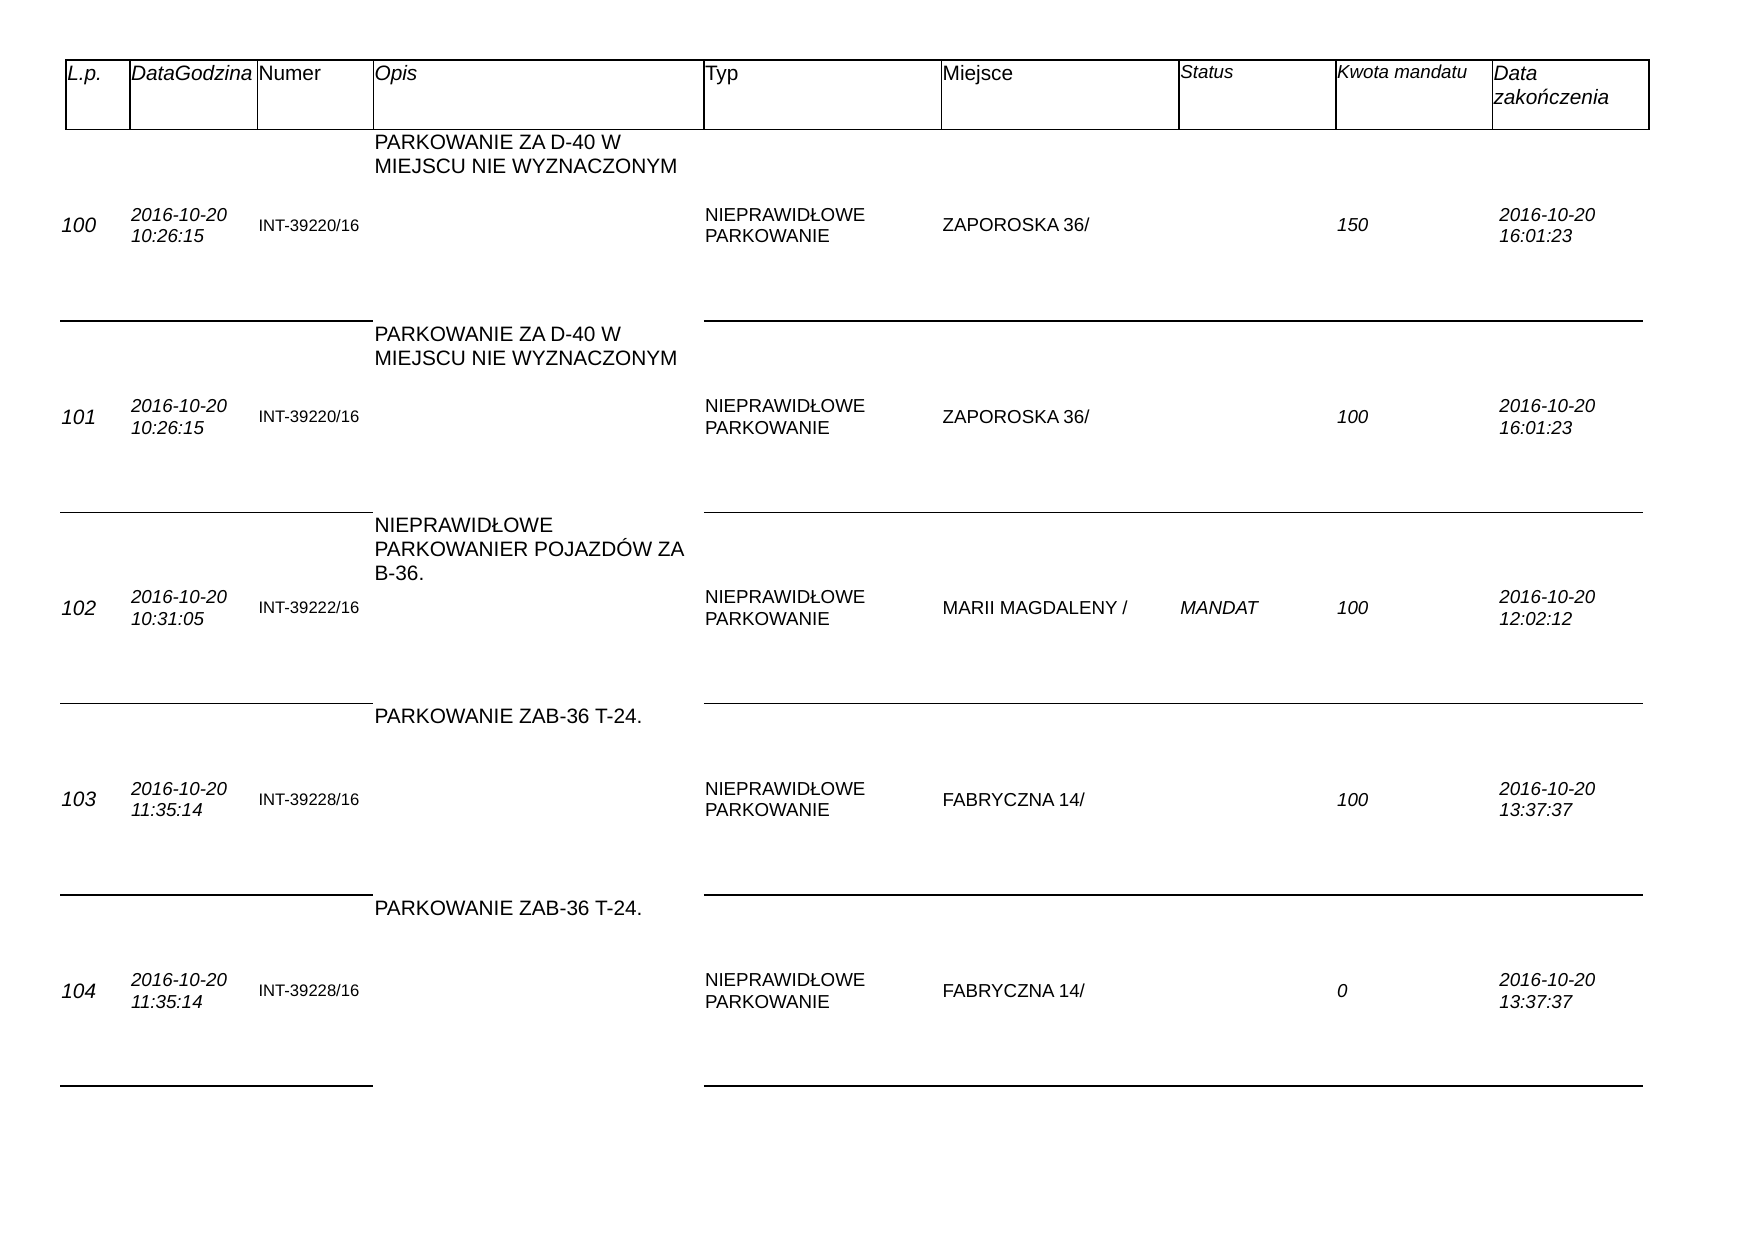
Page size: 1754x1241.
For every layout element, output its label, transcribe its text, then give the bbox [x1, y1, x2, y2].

table_header DataGodzina [131, 61, 257, 129]
table_cell MARII MAGDALENY / [941, 513, 1179, 703]
table_cell [1179, 896, 1336, 1085]
table_cell 2016-10-20 12:02:12 [1498, 513, 1643, 703]
table_cell 100 [1336, 704, 1498, 894]
table_cell PARKOWANIE ZA D-40 W MIEJSCU NIE WYZNACZONYM [373, 130, 704, 320]
table_header Numer [258, 61, 373, 129]
table_cell 2016-10-20 10:26:15 [130, 322, 257, 511]
table_cell NIEPRAWIDŁOWE PARKOWANIER POJAZDÓW ZA B-36. [373, 511, 704, 703]
table_cell PARKOWANIE ZAB-36 T-24. [373, 703, 704, 894]
table_header Data zakończenia [1493, 61, 1648, 129]
table_cell NIEPRAWIDŁOWE PARKOWANIE [704, 322, 941, 511]
table_cell 2016-10-20 11:35:14 [130, 704, 257, 894]
table_cell 2016-10-20 11:35:14 [130, 896, 257, 1085]
table_cell NIEPRAWIDŁOWE PARKOWANIE [704, 513, 941, 703]
table_cell 100 [60, 129, 130, 320]
table_header L.p. [67, 61, 129, 129]
table_cell [1179, 704, 1336, 894]
table_cell 100 [1336, 322, 1498, 511]
table_cell 2016-10-20 13:37:37 [1498, 704, 1643, 894]
table_cell 0 [1336, 896, 1498, 1085]
table_cell INT-39222/16 [257, 513, 373, 703]
table_cell PARKOWANIE ZAB-36 T-24. [373, 894, 704, 1085]
table_header Miejsce [942, 61, 1178, 129]
table_header Status [1180, 61, 1335, 129]
table_cell FABRYCZNA 14/ [941, 704, 1179, 894]
table_cell 102 [60, 513, 130, 703]
table_cell 100 [1336, 513, 1498, 703]
table_cell [1643, 130, 1649, 320]
table_header Kwota mandatu [1337, 61, 1492, 129]
table_cell 2016-10-20 16:01:23 [1498, 322, 1643, 511]
table_cell 150 [1336, 130, 1498, 320]
table_cell INT-39228/16 [257, 704, 373, 894]
table_cell [1643, 703, 1649, 894]
table_cell ZAPOROSKA 36/ [941, 322, 1179, 511]
table_cell NIEPRAWIDŁOWE PARKOWANIE [704, 130, 941, 320]
table_cell 101 [60, 322, 130, 511]
table_cell 103 [60, 704, 130, 894]
table_header [60, 59, 65, 129]
table_cell INT-39220/16 [257, 130, 373, 320]
table_cell NIEPRAWIDŁOWE PARKOWANIE [704, 896, 941, 1085]
table_cell [1179, 130, 1336, 320]
table_cell [1643, 320, 1649, 511]
table_cell [1643, 511, 1649, 703]
table_cell FABRYCZNA 14/ [941, 896, 1179, 1085]
table_cell PARKOWANIE ZA D-40 W MIEJSCU NIE WYZNACZONYM [373, 320, 704, 511]
table_header Opis [374, 61, 703, 129]
table_cell 2016-10-20 10:26:15 [130, 130, 257, 320]
table_cell [1179, 322, 1336, 511]
table_cell 104 [60, 896, 130, 1085]
table_cell INT-39220/16 [257, 322, 373, 511]
table_cell ZAPOROSKA 36/ [941, 130, 1179, 320]
table_cell [1643, 894, 1649, 1085]
table_cell NIEPRAWIDŁOWE PARKOWANIE [704, 704, 941, 894]
table_cell MANDAT [1179, 513, 1336, 703]
table_cell 2016-10-20 10:31:05 [130, 513, 257, 703]
table_header Typ [705, 61, 941, 129]
table_cell 2016-10-20 13:37:37 [1498, 896, 1643, 1085]
table_cell 2016-10-20 16:01:23 [1498, 130, 1643, 320]
table_cell INT-39228/16 [257, 896, 373, 1085]
